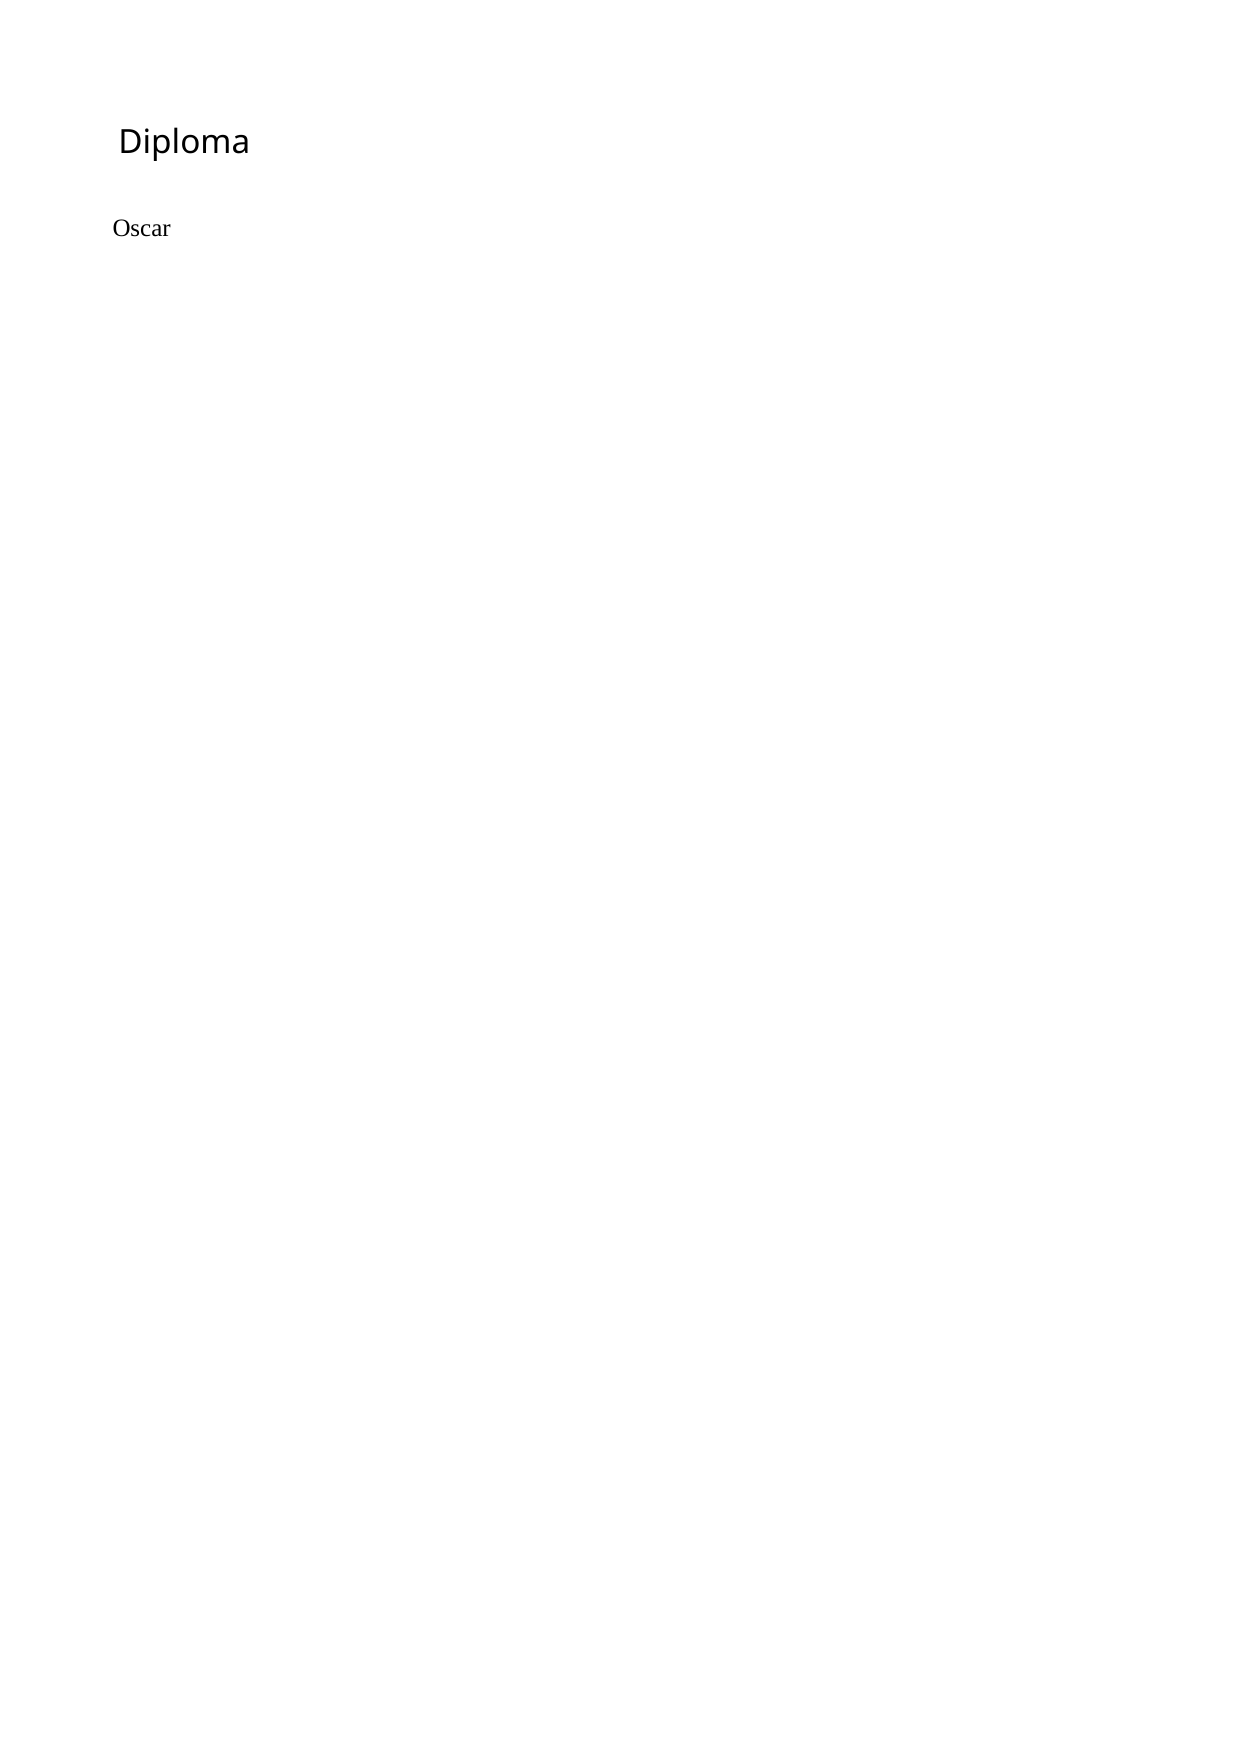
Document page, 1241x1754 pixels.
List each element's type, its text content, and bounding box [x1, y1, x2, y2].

text Diploma [118, 118, 1122, 163]
text Oscar [112, 213, 555, 241]
